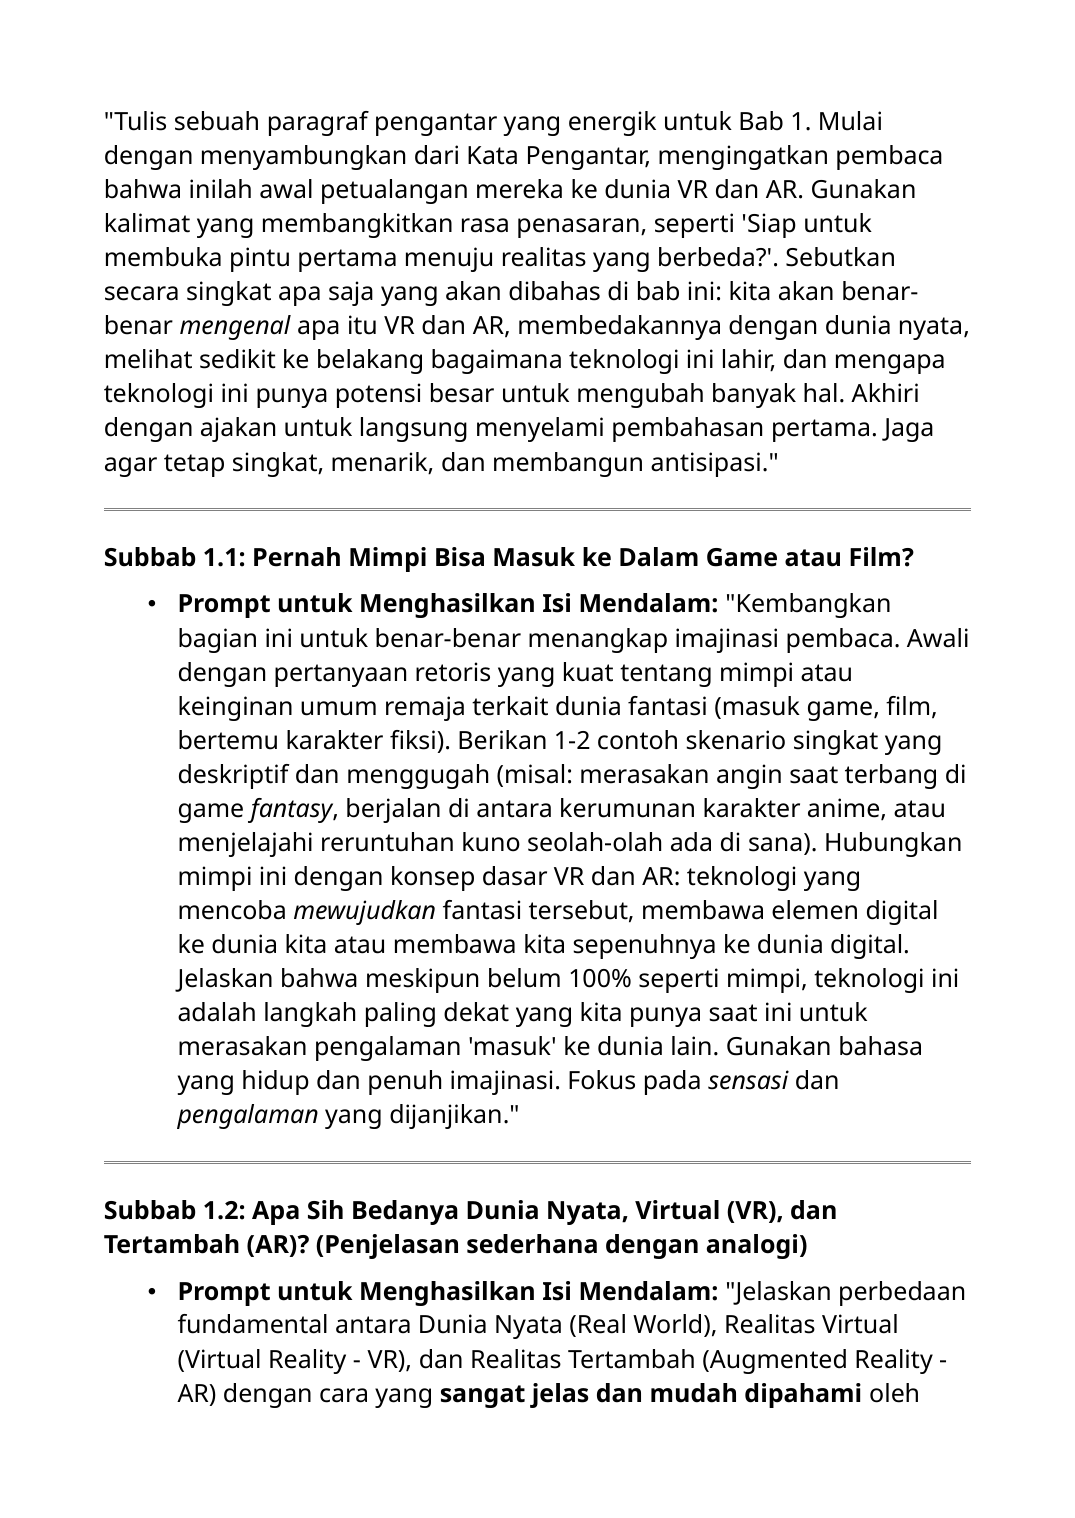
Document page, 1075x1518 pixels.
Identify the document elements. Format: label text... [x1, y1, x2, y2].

text Subbab 1.2: Apa Sih Bedanya Dunia Nyata, Virtual (VR), dan Tertambah (AR)? (Penjelasan sederhana dengan analogi) [103, 1192, 971, 1261]
text Subbab 1.1: Pernah Mimpi Bisa Masuk ke Dalam Game atau Film? [103, 539, 971, 574]
text "Tulis sebuah paragraf pengantar yang energik untuk Bab 1. Mulai dengan menyambungkan dari Kata Pengantar, mengingatkan pembaca bahwa inilah awal petualangan mereka ke dunia VR dan AR. Gunakan kalimat yang membangkitkan rasa penasaran, seperti 'Siap untuk membuka pintu pertama menuju realitas yang berbeda?'. Sebutkan secara singkat apa saja yang akan dibahas di bab ini: kita akan benar-benar mengenal apa itu VR dan AR, membedakannya dengan dunia nyata, melihat sedikit ke belakang bagaimana teknologi ini lahir, dan mengapa teknologi ini punya potensi besar untuk mengubah banyak hal. Akhiri dengan ajakan untuk langsung menyelami pembahasan pertama. Jaga agar tetap singkat, menarik, dan membangun antisipasi." [103, 103, 971, 478]
list Prompt untuk Menghasilkan Isi Mendalam: "Jelaskan perbedaan fundamental antara Dunia Nyata (Real World), Realitas Virtual (Virtual Reality - VR), dan Realitas Tertambah (Augmented Reality - AR) dengan cara yang sangat jelas dan mudah dipahami oleh [148, 1273, 971, 1409]
list Prompt untuk Menghasilkan Isi Mendalam: "Kembangkan bagian ini untuk benar-benar menangkap imajinasi pembaca. Awali dengan pertanyaan retoris yang kuat tentang mimpi atau keinginan umum remaja terkait dunia fantasi (masuk game, film, bertemu karakter fiksi). Berikan 1-2 contoh skenario singkat yang deskriptif dan menggugah (misal: merasakan angin saat terbang di game fantasy, berjalan di antara kerumunan karakter anime, atau menjelajahi reruntuhan kuno seolah-olah ada di sana). Hubungkan mimpi ini dengan konsep dasar VR dan AR: teknologi yang mencoba mewujudkan fantasi tersebut, membawa elemen digital ke dunia kita atau membawa kita sepenuhnya ke dunia digital. Jelaskan bahwa meskipun belum 100% seperti mimpi, teknologi ini adalah langkah paling dekat yang kita punya saat ini untuk merasakan pengalaman 'masuk' ke dunia lain. Gunakan bahasa yang hidup dan penuh imajinasi. Fokus pada sensasi dan pengalaman yang dijanjikan." [148, 586, 971, 1131]
